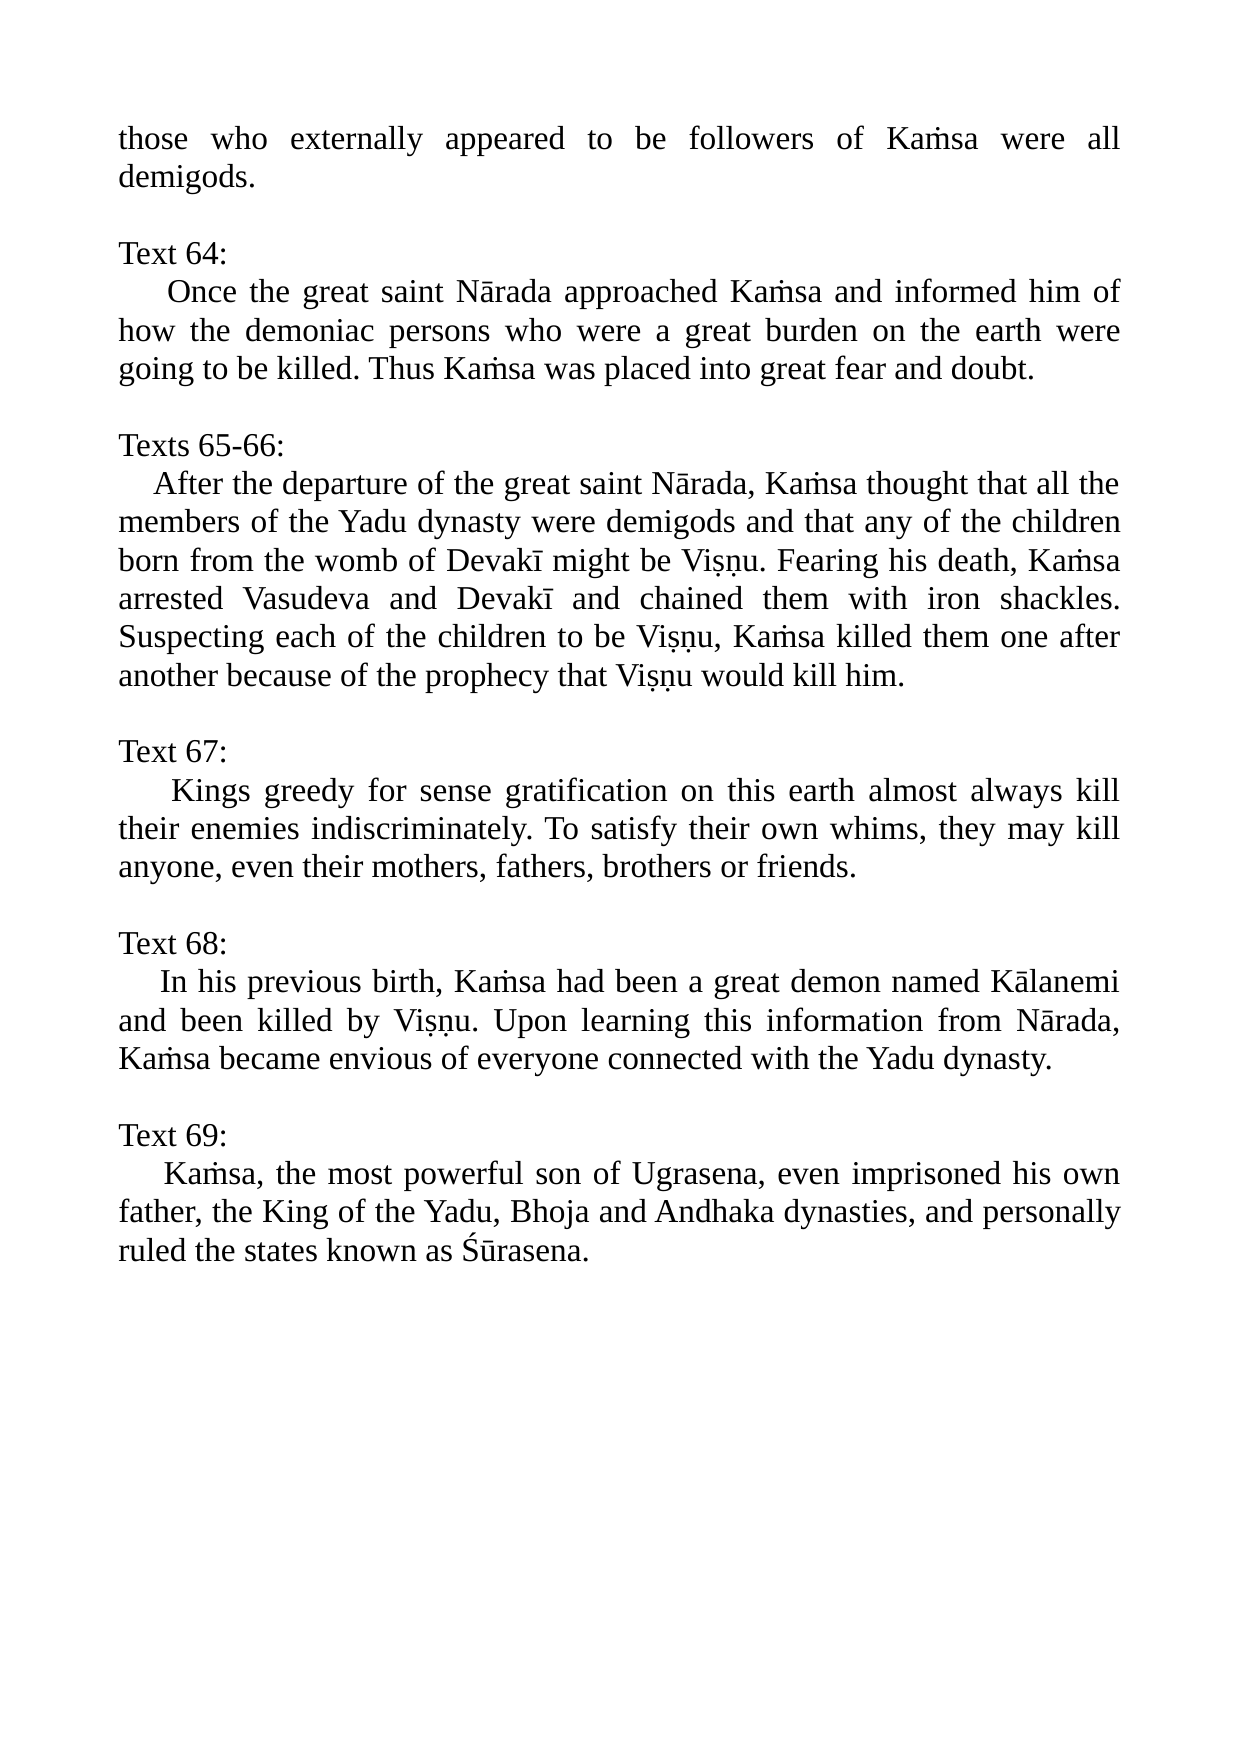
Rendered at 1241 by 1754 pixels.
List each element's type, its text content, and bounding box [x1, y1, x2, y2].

text those who externally appeared to be followers of Kaṁsa were all demigods. [118, 118, 1122, 195]
text Text 69: [118, 1115, 1122, 1153]
text Kings greedy for sense gratification on this earth almost always kill their enemies indiscriminately. To satisfy their own whims, they may kill anyone, even their mothers, fathers, brothers or friends. [118, 770, 1122, 885]
text Kaṁsa, the most powerful son of Ugrasena, even imprisoned his own father, the King of the Yadu, Bhoja and Andhaka dynasties, and personally ruled the states known as Śūrasena. [118, 1153, 1122, 1268]
text Text 67: [118, 731, 1122, 770]
text In his previous birth, Kaṁsa had been a great demon named Kālanemi and been killed by Viṣṇu. Upon learning this information from Nārada, Kaṁsa became envious of everyone connected with the Yadu dynasty. [118, 961, 1122, 1076]
text After the departure of the great saint Nārada, Kaṁsa thought that all the members of the Yadu dynasty were demigods and that any of the children born from the womb of Devakī might be Viṣṇu. Fearing his death, Kaṁsa arrested Vasudeva and Devakī and chained them with iron shackles. Suspecting each of the children to be Viṣṇu, Kaṁsa killed them one after another because of the prophecy that Viṣṇu would kill him. [118, 463, 1122, 693]
text Once the great saint Nārada approached Kaṁsa and informed him of how the demoniac persons who were a great burden on the earth were going to be killed. Thus Kaṁsa was placed into great fear and doubt. [118, 271, 1122, 386]
text Text 64: [118, 233, 1122, 271]
text Text 68: [118, 923, 1122, 961]
text Texts 65-66: [118, 425, 1122, 463]
